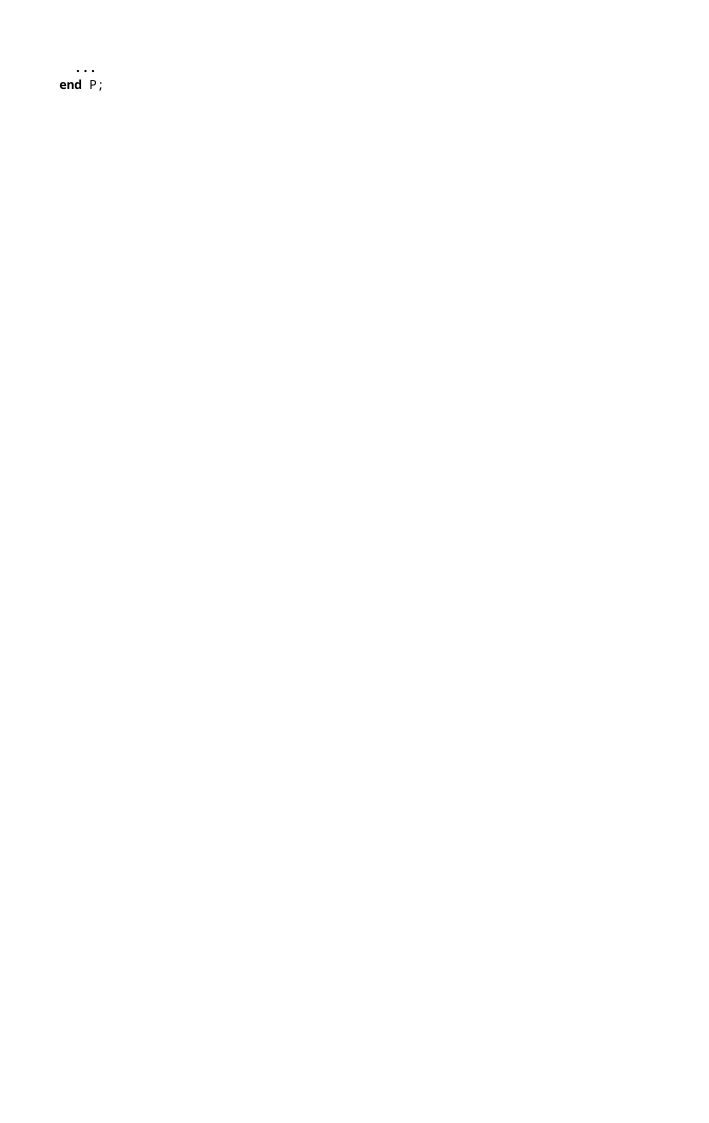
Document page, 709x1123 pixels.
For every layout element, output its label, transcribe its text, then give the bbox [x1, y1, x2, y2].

text end P; [59, 76, 620, 93]
text ... [59, 59, 620, 76]
